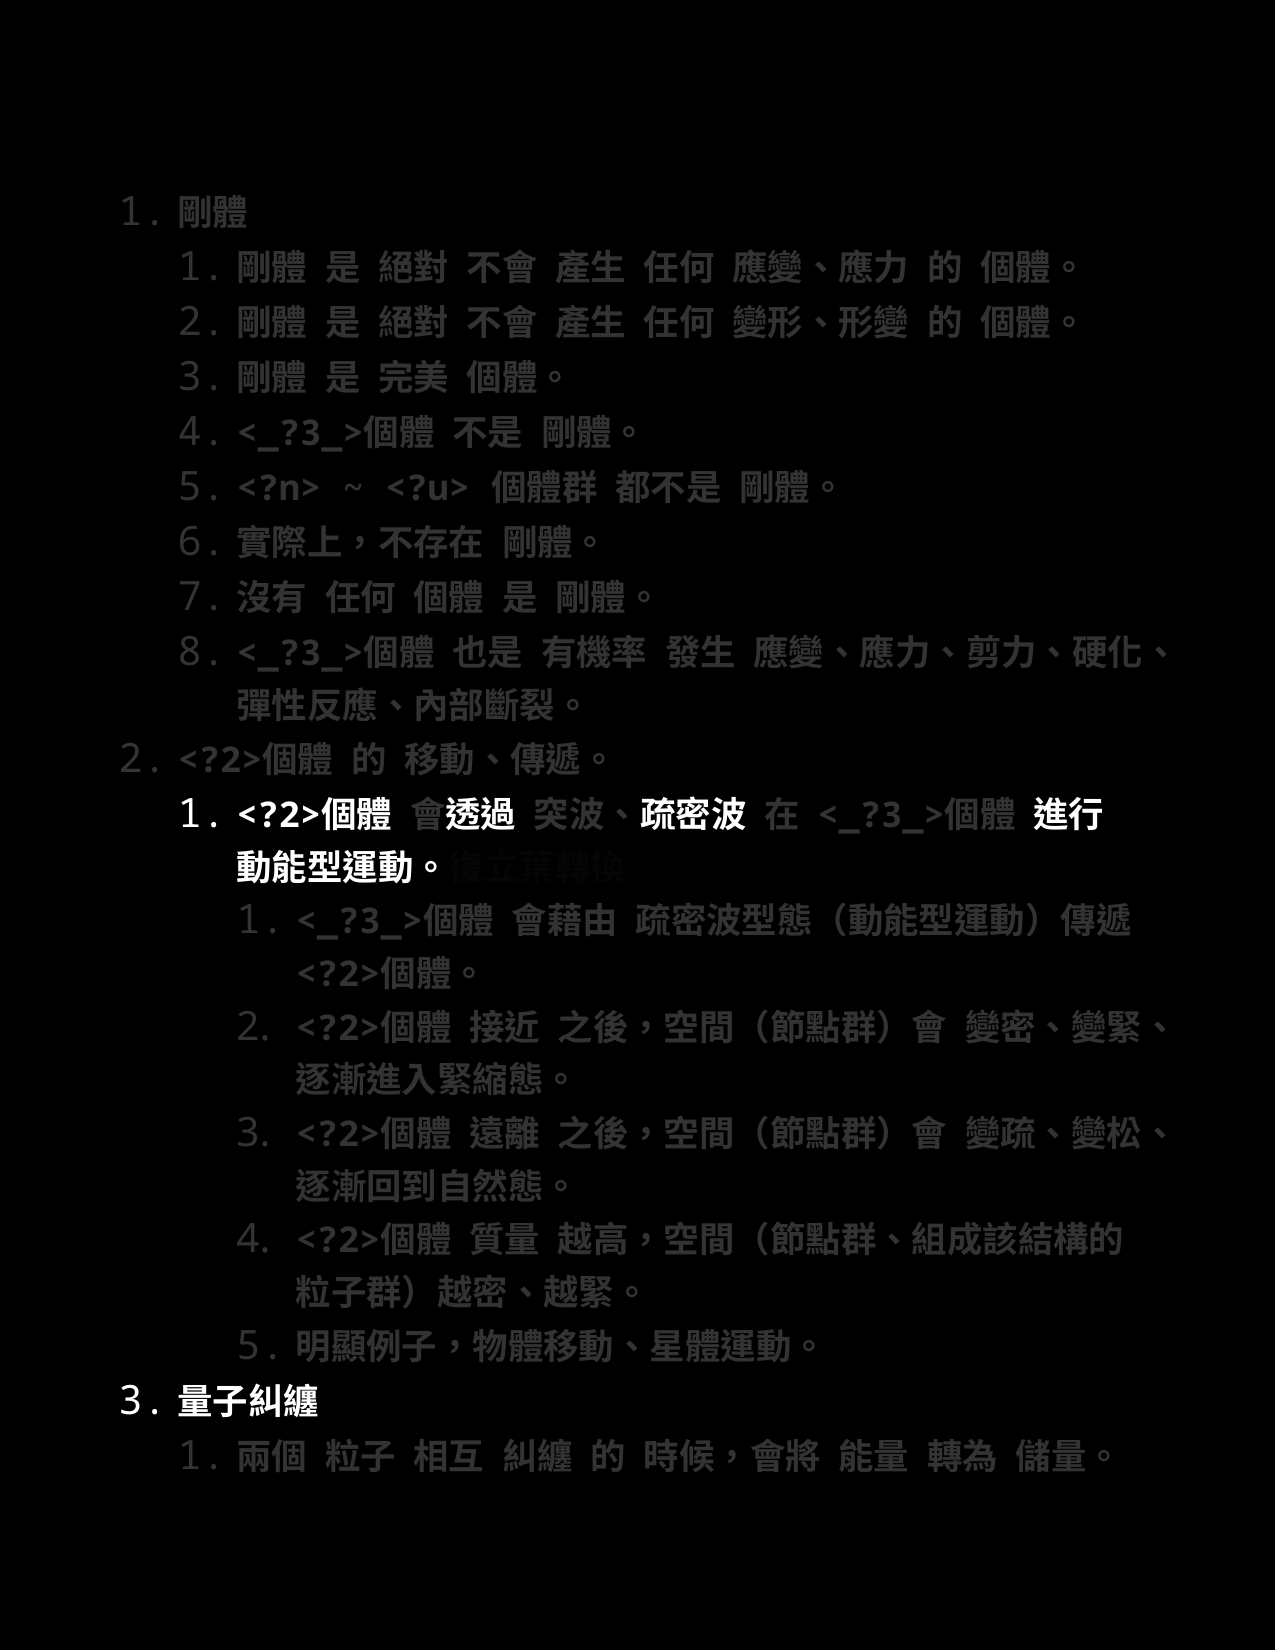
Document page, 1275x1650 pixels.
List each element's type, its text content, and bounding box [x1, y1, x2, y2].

list 量子糾纏 [118, 1371, 1157, 1426]
list 剛體 是 完美 個體。 [177, 347, 1157, 402]
list 明顯例子，物體移動、星體運動。 [236, 1316, 1157, 1371]
list <?2>個體 的 移動、傳遞。 [118, 729, 1157, 784]
list <?2>個體 遠離 之後，空間（節點群）會 變疏、變松、逐漸回到自然態。 [236, 1103, 1157, 1209]
list <_?3_>個體 也是 有機率 發生 應變、應力、剪力、硬化、彈性反應、內部斷裂。 [177, 622, 1157, 729]
list <_?3_>個體 會藉由 疏密波型態（動能型運動）傳遞 <?2>個體。 [236, 890, 1157, 997]
list 沒有 任何 個體 是 剛體。 [177, 567, 1157, 622]
list <?n> ~ <?u> 個體群 都不是 剛體。 [177, 457, 1157, 512]
list 剛體 是 絕對 不會 產生 任何 變形、形變 的 個體。 [177, 292, 1157, 347]
list 剛體 [118, 182, 1157, 237]
list 實際上，不存在 剛體。 [177, 512, 1157, 567]
list <?2>個體 質量 越高，空間（節點群、組成該結構的粒子群）越密、越緊。 [236, 1209, 1157, 1316]
list <?2>個體 會透過 突波、疏密波 在 <_?3_>個體 進行 動能型運動。復立葉轉換 [177, 784, 1157, 890]
list <_?3_>個體 不是 剛體。 [177, 402, 1157, 457]
list 剛體 是 絕對 不會 產生 任何 應變、應力 的 個體。 [177, 237, 1157, 292]
list 兩個 粒子 相互 糾纏 的 時候，會將 能量 轉為 儲量。 [177, 1426, 1157, 1481]
list <?2>個體 接近 之後，空間（節點群）會 變密、變緊、逐漸進入緊縮態。 [236, 997, 1157, 1103]
